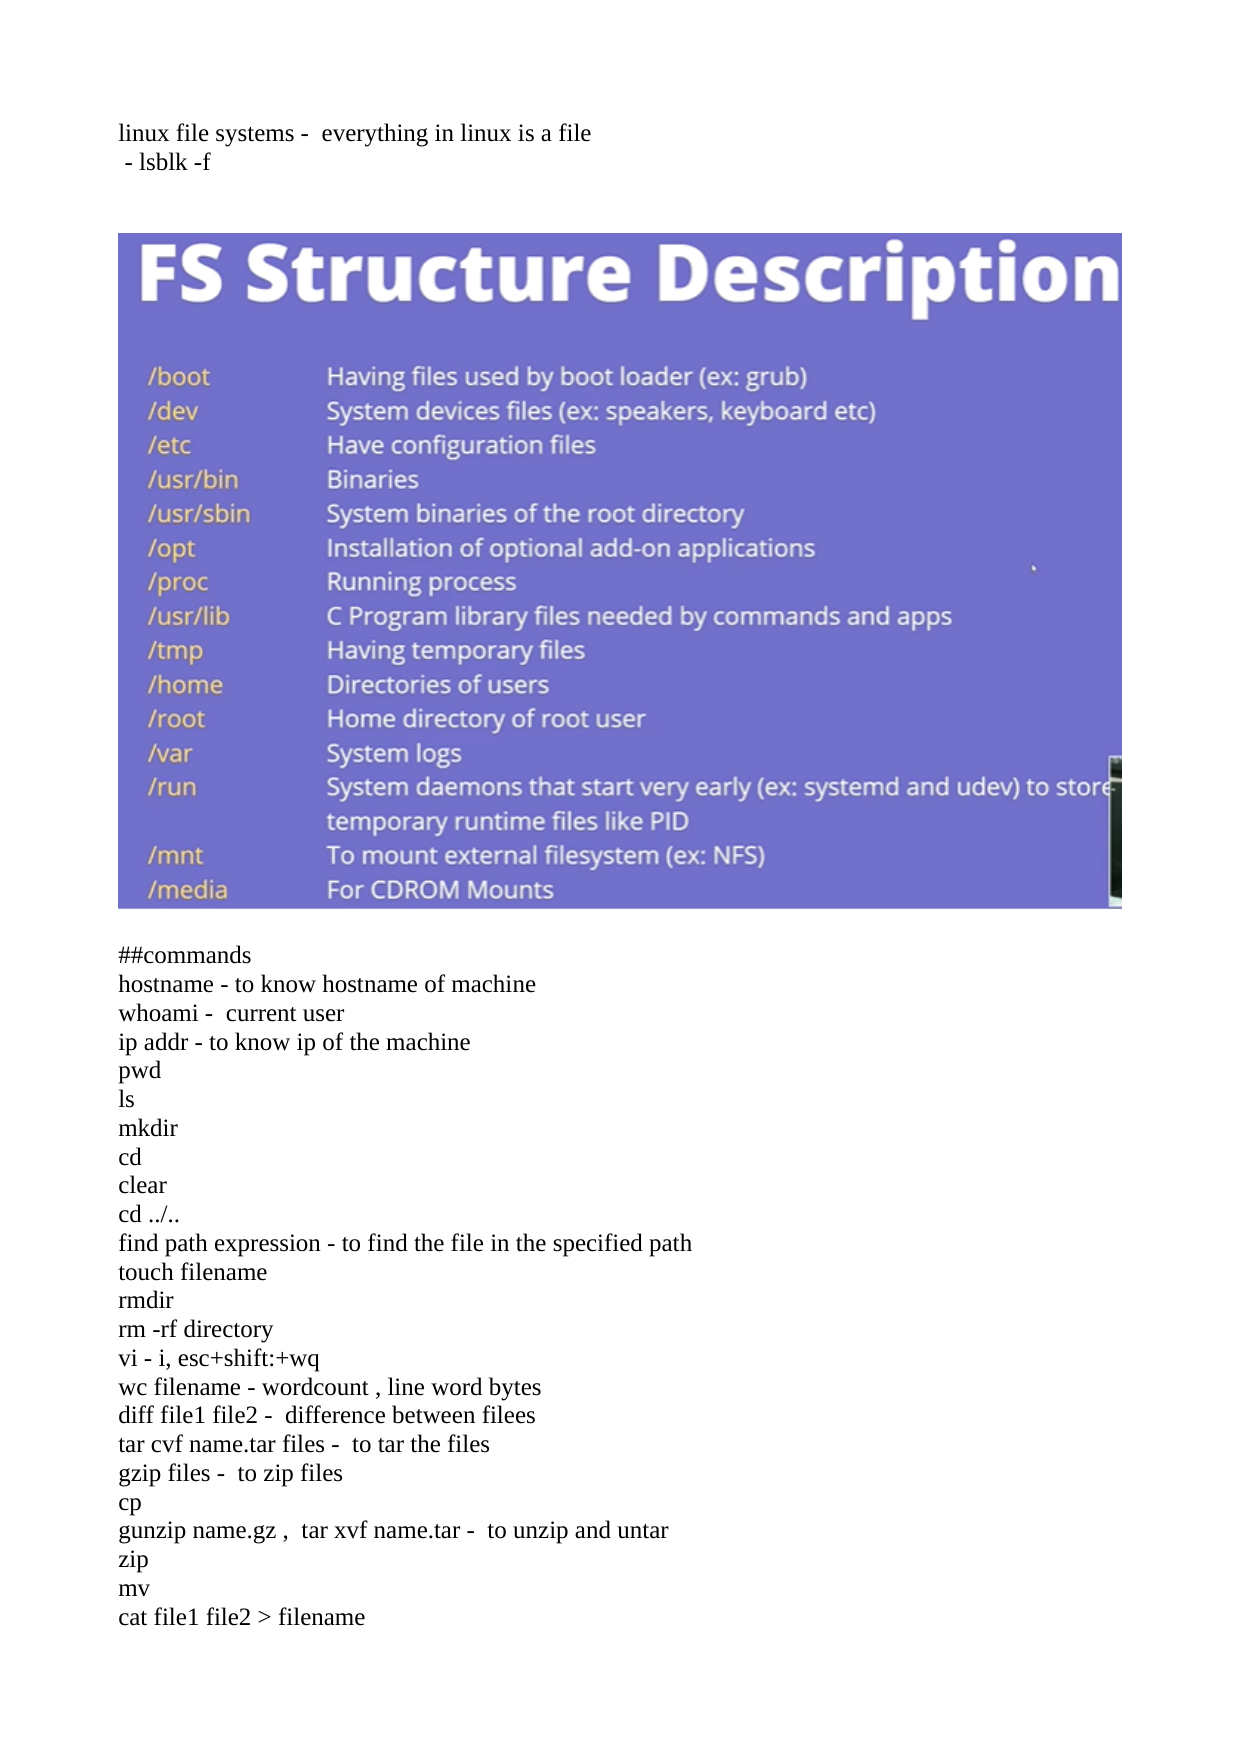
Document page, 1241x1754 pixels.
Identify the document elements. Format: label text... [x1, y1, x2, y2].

text clear [118, 1170, 1122, 1199]
text ##commands [118, 940, 1122, 969]
text mv [118, 1573, 1122, 1602]
text cd ../.. [118, 1199, 1122, 1228]
text hostname - to know hostname of machine [118, 969, 1122, 998]
text wc filename - wordcount , line word bytes [118, 1372, 1122, 1400]
text cd [118, 1142, 1122, 1170]
text gzip files - to zip files [118, 1458, 1122, 1487]
text rmdir [118, 1285, 1122, 1314]
text linux file systems - everything in linux is a file [118, 118, 1122, 147]
text gunzip name.gz , tar xvf name.tar - to unzip and untar [118, 1515, 1122, 1544]
text touch filename [118, 1257, 1122, 1285]
text tar cvf name.tar files - to tar the files [118, 1429, 1122, 1458]
text zip [118, 1544, 1122, 1573]
text diff file1 file2 - difference between filees [118, 1400, 1122, 1429]
text rm -rf directory [118, 1314, 1122, 1343]
text mkdir [118, 1113, 1122, 1142]
text vi - i, esc+shift:+wq [118, 1343, 1122, 1372]
text cp [118, 1487, 1122, 1515]
text - lsblk -f [118, 147, 1122, 176]
picture [118, 233, 1122, 912]
text cat file1 file2 > filename [118, 1602, 1122, 1630]
text ip addr - to know ip of the machine [118, 1027, 1122, 1055]
text ls [118, 1084, 1122, 1113]
text pwd [118, 1055, 1122, 1084]
text whoami - current user [118, 998, 1122, 1027]
text find path expression - to find the file in the specified path [118, 1228, 1122, 1257]
